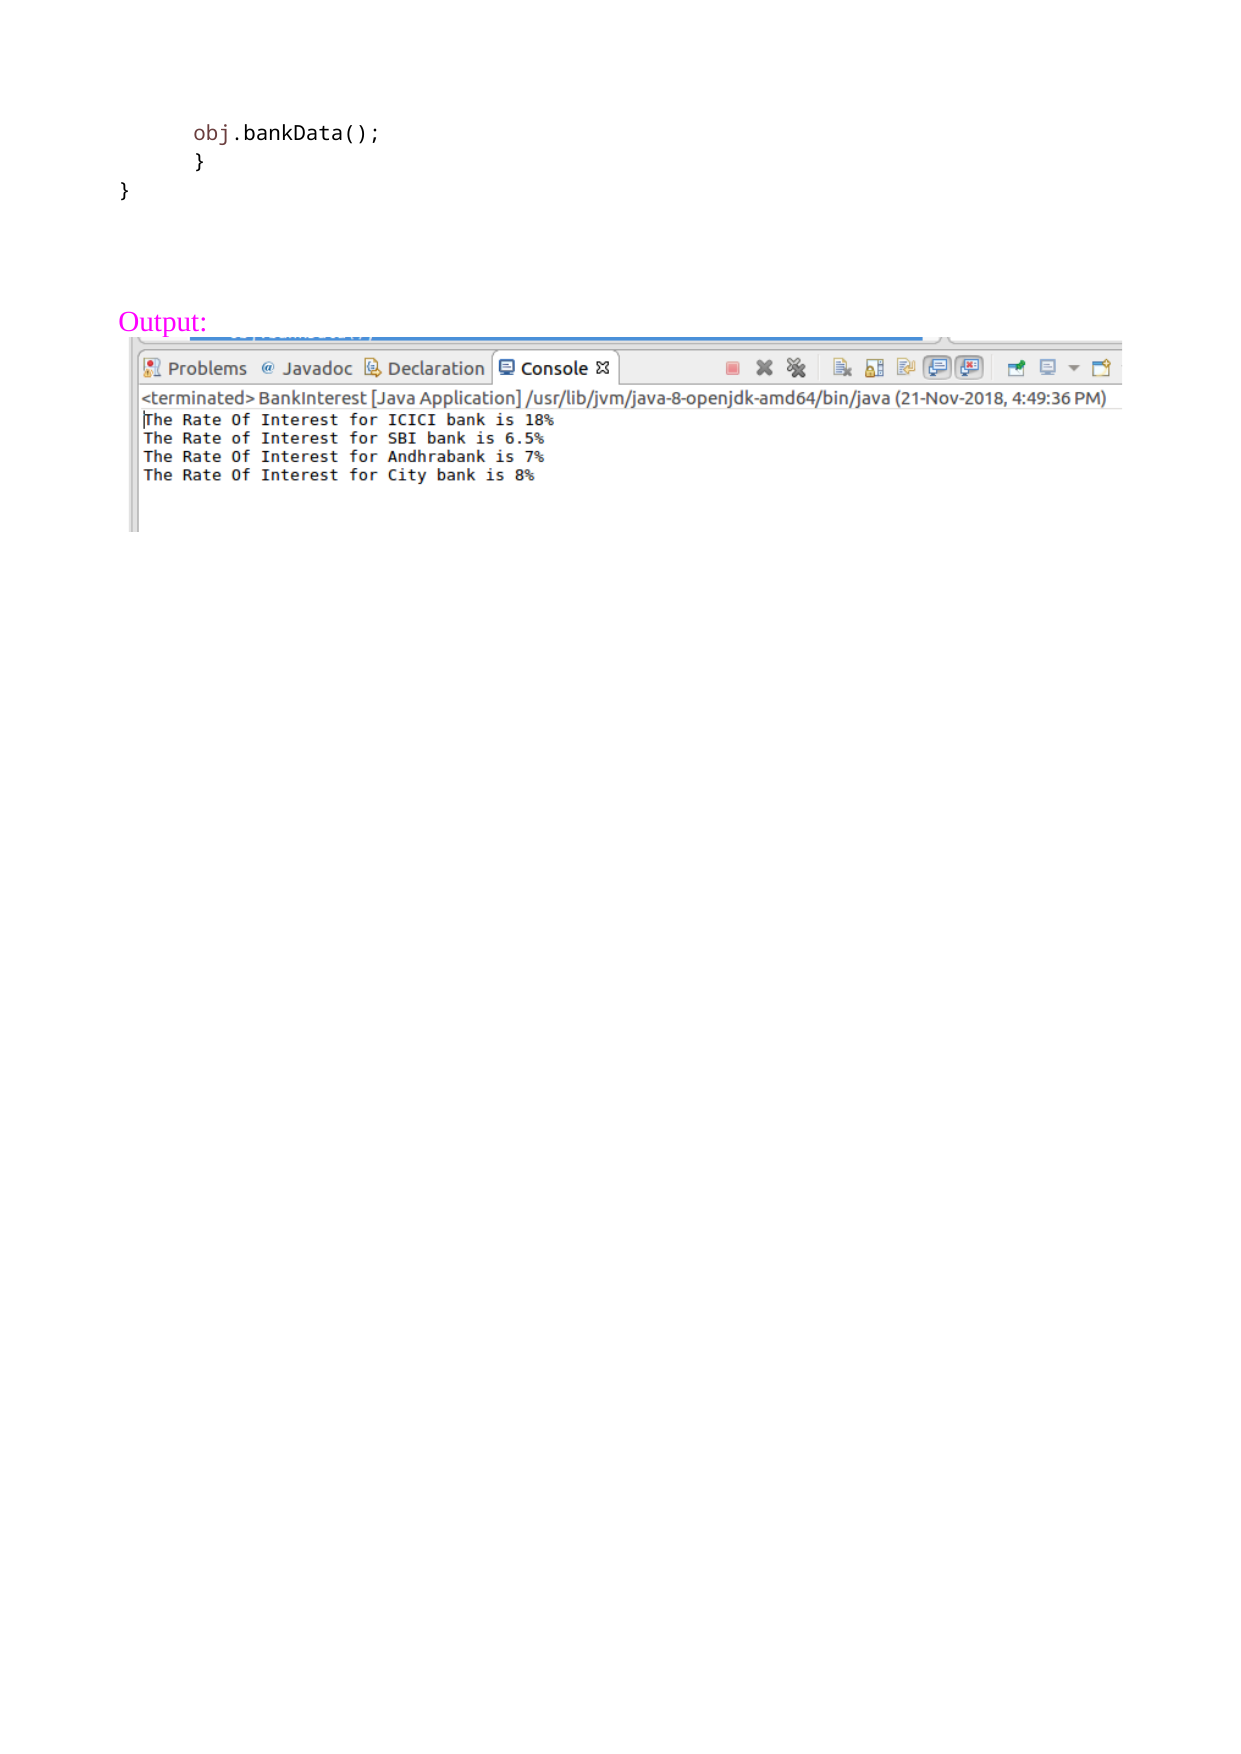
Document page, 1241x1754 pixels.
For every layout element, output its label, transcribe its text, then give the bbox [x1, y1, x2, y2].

text obj.bankData(); [118, 118, 1122, 147]
text } [118, 175, 1122, 203]
text Output: [118, 304, 1122, 337]
picture [118, 337, 1123, 532]
text } [118, 147, 1122, 175]
